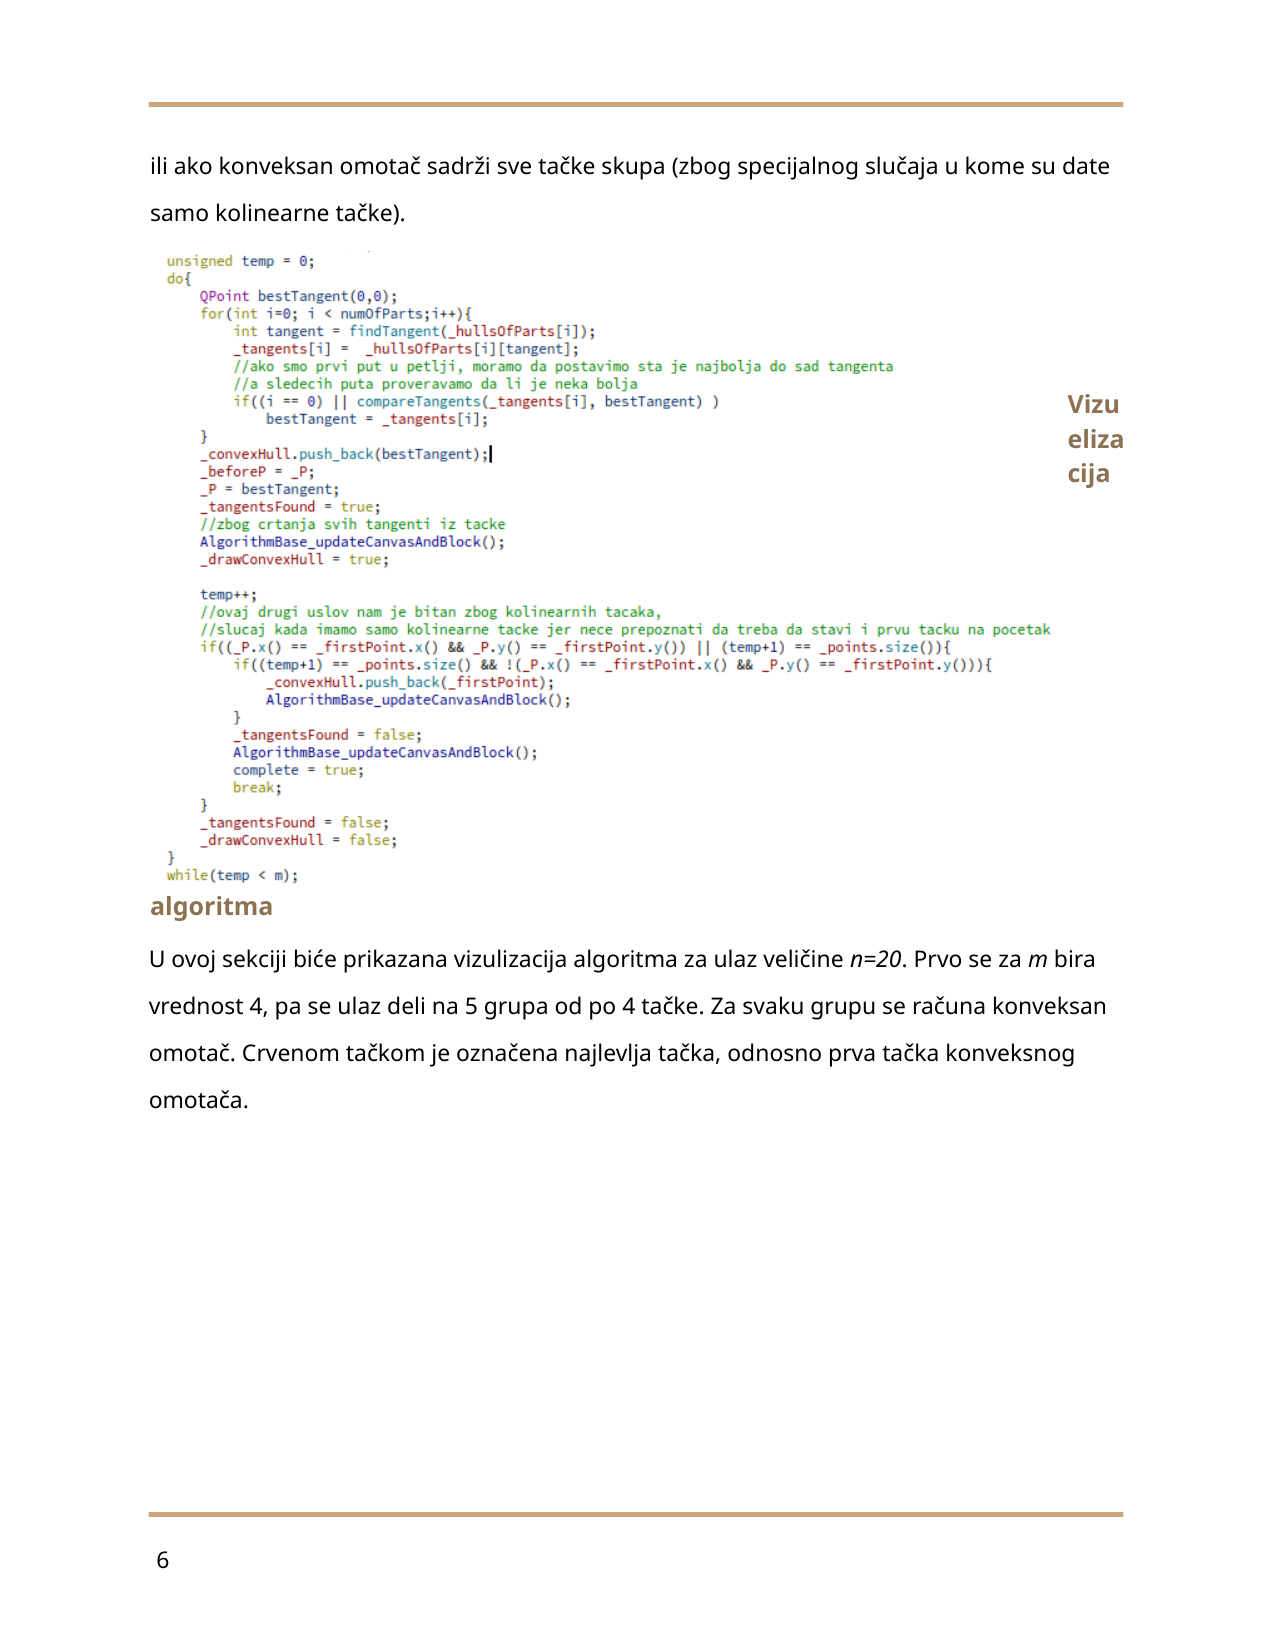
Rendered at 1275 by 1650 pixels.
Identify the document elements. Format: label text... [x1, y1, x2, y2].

text U ovoj sekciji biće prikazana vizulizacija algoritma za ulaz veličine n=20. Prvo se za m bira vrednost 4, pa se ulaz deli na 5 grupa od po 4 tačke. Za svaku grupu se računa konveksan omotač. Crvenom tačkom je označena najlevlja tačka, odnosno prva tačka konveksnog omotača. [148, 943, 1125, 1115]
picture [148, 102, 1124, 107]
picture [149, 251, 1068, 889]
subtitle Vizuelizacija algoritma [150, 387, 1125, 922]
text ili ako konveksan omotač sadrži sve tačke skupa (zbog specijalnog slučaja u kome su date samo kolinearne tačke). [150, 150, 1125, 228]
picture [148, 1512, 1124, 1517]
